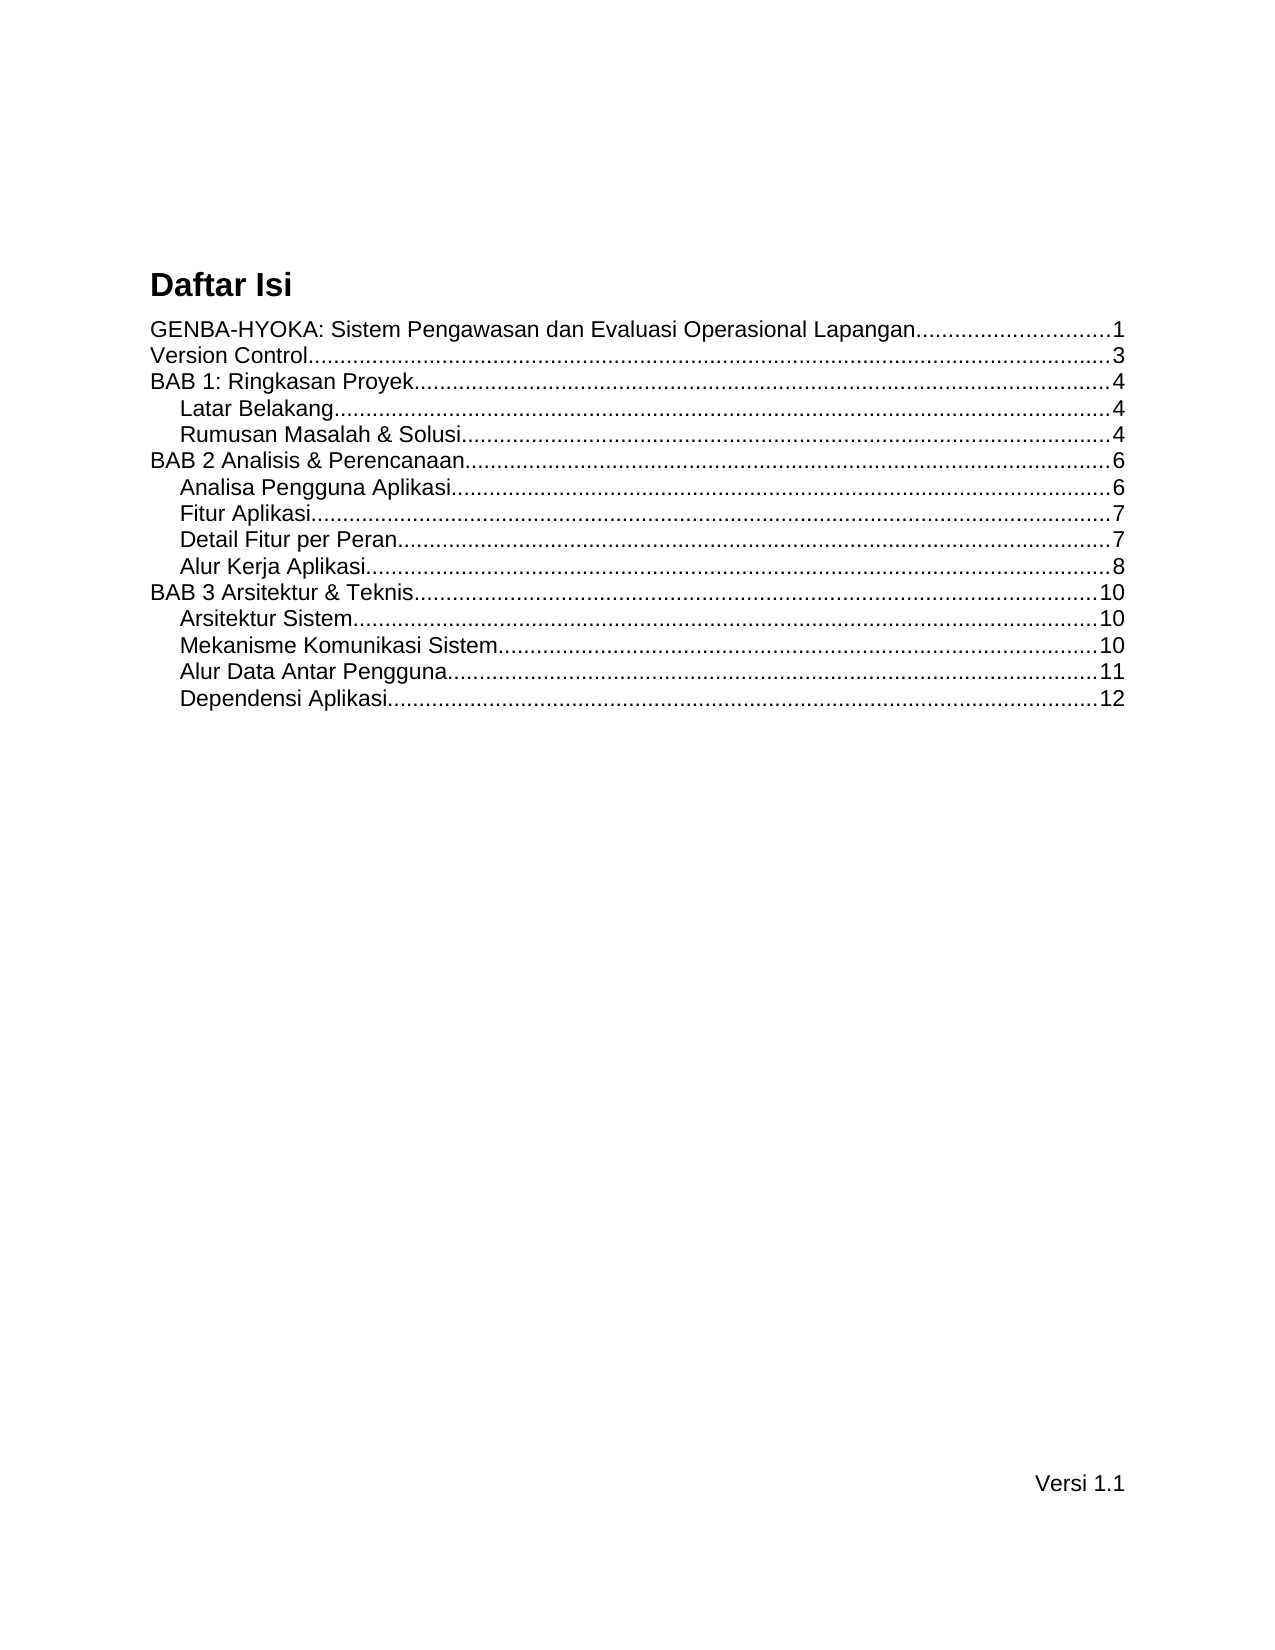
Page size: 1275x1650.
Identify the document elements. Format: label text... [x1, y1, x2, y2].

text BAB 3 Arsitektur & Teknis 10 [150, 579, 1125, 605]
text BAB 2 Analisis & Perencanaan 6 [150, 447, 1125, 474]
text GENBA-HYOKA: Sistem Pengawasan dan Evaluasi Operasional Lapangan 1 [150, 316, 1125, 342]
text Fitur Aplikasi 7 [179, 500, 1125, 526]
text Mekanisme Komunikasi Sistem 10 [179, 632, 1125, 658]
text Latar Belakang 4 [179, 394, 1125, 421]
text Arsitektur Sistem 10 [179, 605, 1125, 632]
subtitle Daftar Isi [150, 264, 1125, 303]
text Alur Kerja Aplikasi 8 [179, 553, 1125, 579]
text Version Control 3 [150, 342, 1125, 368]
text Detail Fitur per Peran 7 [179, 526, 1125, 553]
text Rumusan Masalah & Solusi 4 [179, 421, 1125, 447]
text BAB 1: Ringkasan Proyek 4 [150, 368, 1125, 394]
text Alur Data Antar Pengguna 11 [179, 658, 1125, 684]
text Analisa Pengguna Aplikasi 6 [179, 474, 1125, 500]
text Dependensi Aplikasi 12 [179, 684, 1125, 711]
